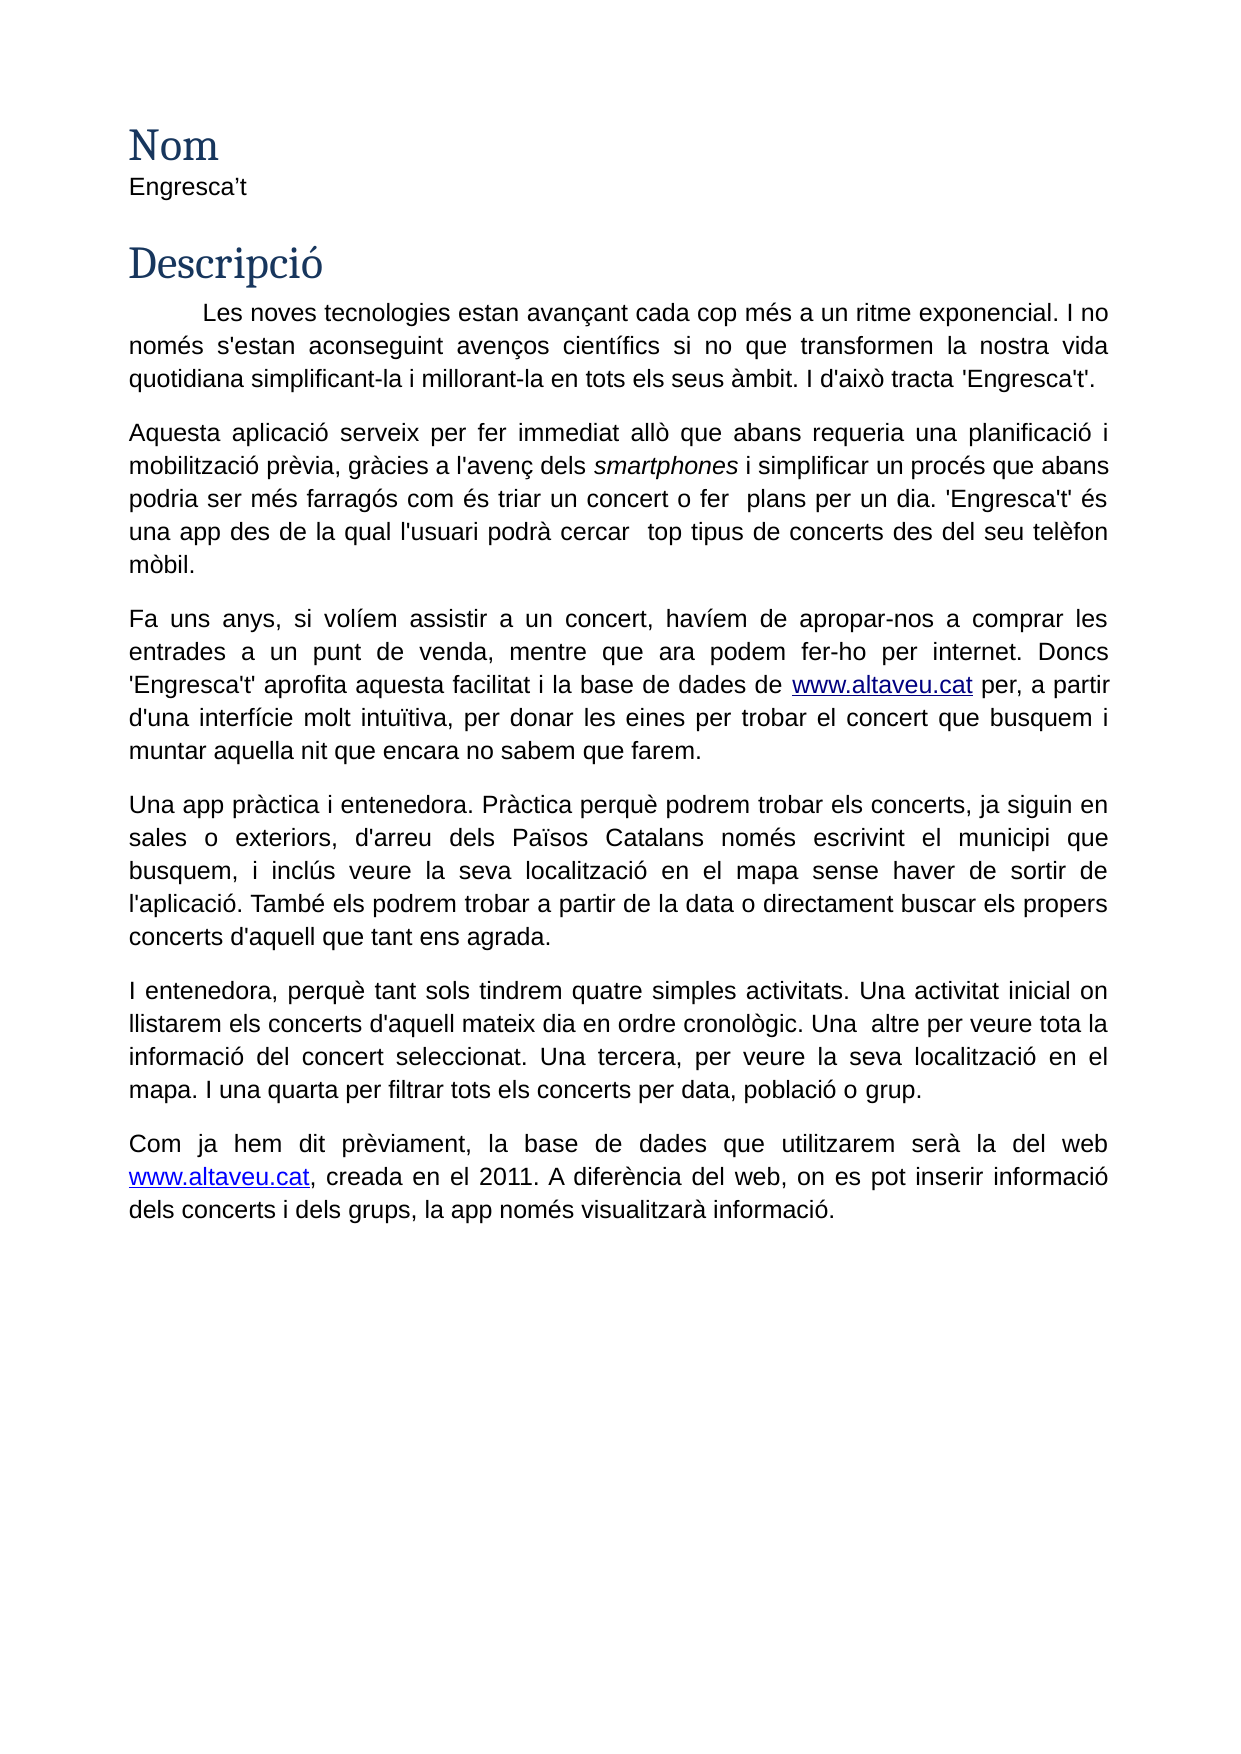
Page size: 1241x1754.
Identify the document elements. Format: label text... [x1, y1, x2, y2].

text Com ja hem dit prèviament, la base de dades que utilitzarem serà la del web www.altaveu.cat, creada en el 2011. A diferència del web, on es pot inserir informació dels concerts i dels grups, la app només visualitzarà informació. [129, 1129, 1110, 1223]
text Fa uns anys, si volíem assistir a un concert, havíem de apropar-nos a comprar les entrades a un punt de venda, mentre que ara podem fer-ho per internet. Doncs 'Engresca't' aprofita aquesta facilitat i la base de dades de www.altaveu.cat per, a partir d'una interfície molt intuïtiva, per donar les eines per trobar el concert que busquem i muntar aquella nit que encara no sabem que farem. [129, 604, 1110, 764]
text I entenedora, perquè tant sols tindrem quatre simples activitats. Una activitat inicial on llistarem els concerts d'aquell mateix dia en ordre cronològic. Una altre per veure tota la informació del concert seleccionat. Una tercera, per veure la seva localització en el mapa. I una quarta per filtrar tots els concerts per data, població o grup. [129, 976, 1110, 1103]
text Engresca’t [129, 172, 1122, 201]
text Les noves tecnologies estan avançant cada cop més a un ritme exponencial. I no només s'estan aconseguint avenços científics si no que transformen la nostra vida quotidiana simplificant-la i millorant-la en tots els seus àmbit. I d'això tracta 'Engresca't'. [129, 298, 1110, 393]
text Una app pràctica i entenedora. Pràctica perquè podrem trobar els concerts, ja siguin en sales o exteriors, d'arreu dels Països Catalans només escrivint el municipi que busquem, i inclús veure la seva localització en el mapa sense haver de sortir de l'aplicació. També els podrem trobar a partir de la data o directament buscar els propers concerts d'aquell que tant ens agrada. [129, 789, 1110, 950]
text Aquesta aplicació serveix per fer immediat allò que abans requeria una planificació i mobilització prèvia, gràcies a l'avenç dels smartphones i simplificar un procés que abans podria ser més farragós com és triar un concert o fer plans per un dia. 'Engresca't' és una app des de la qual l'usuari podrà cercar top tipus de concerts des del seu telèfon mòbil. [129, 418, 1110, 578]
subtitle Descripció [129, 237, 1122, 290]
subtitle Nom [129, 119, 1122, 172]
